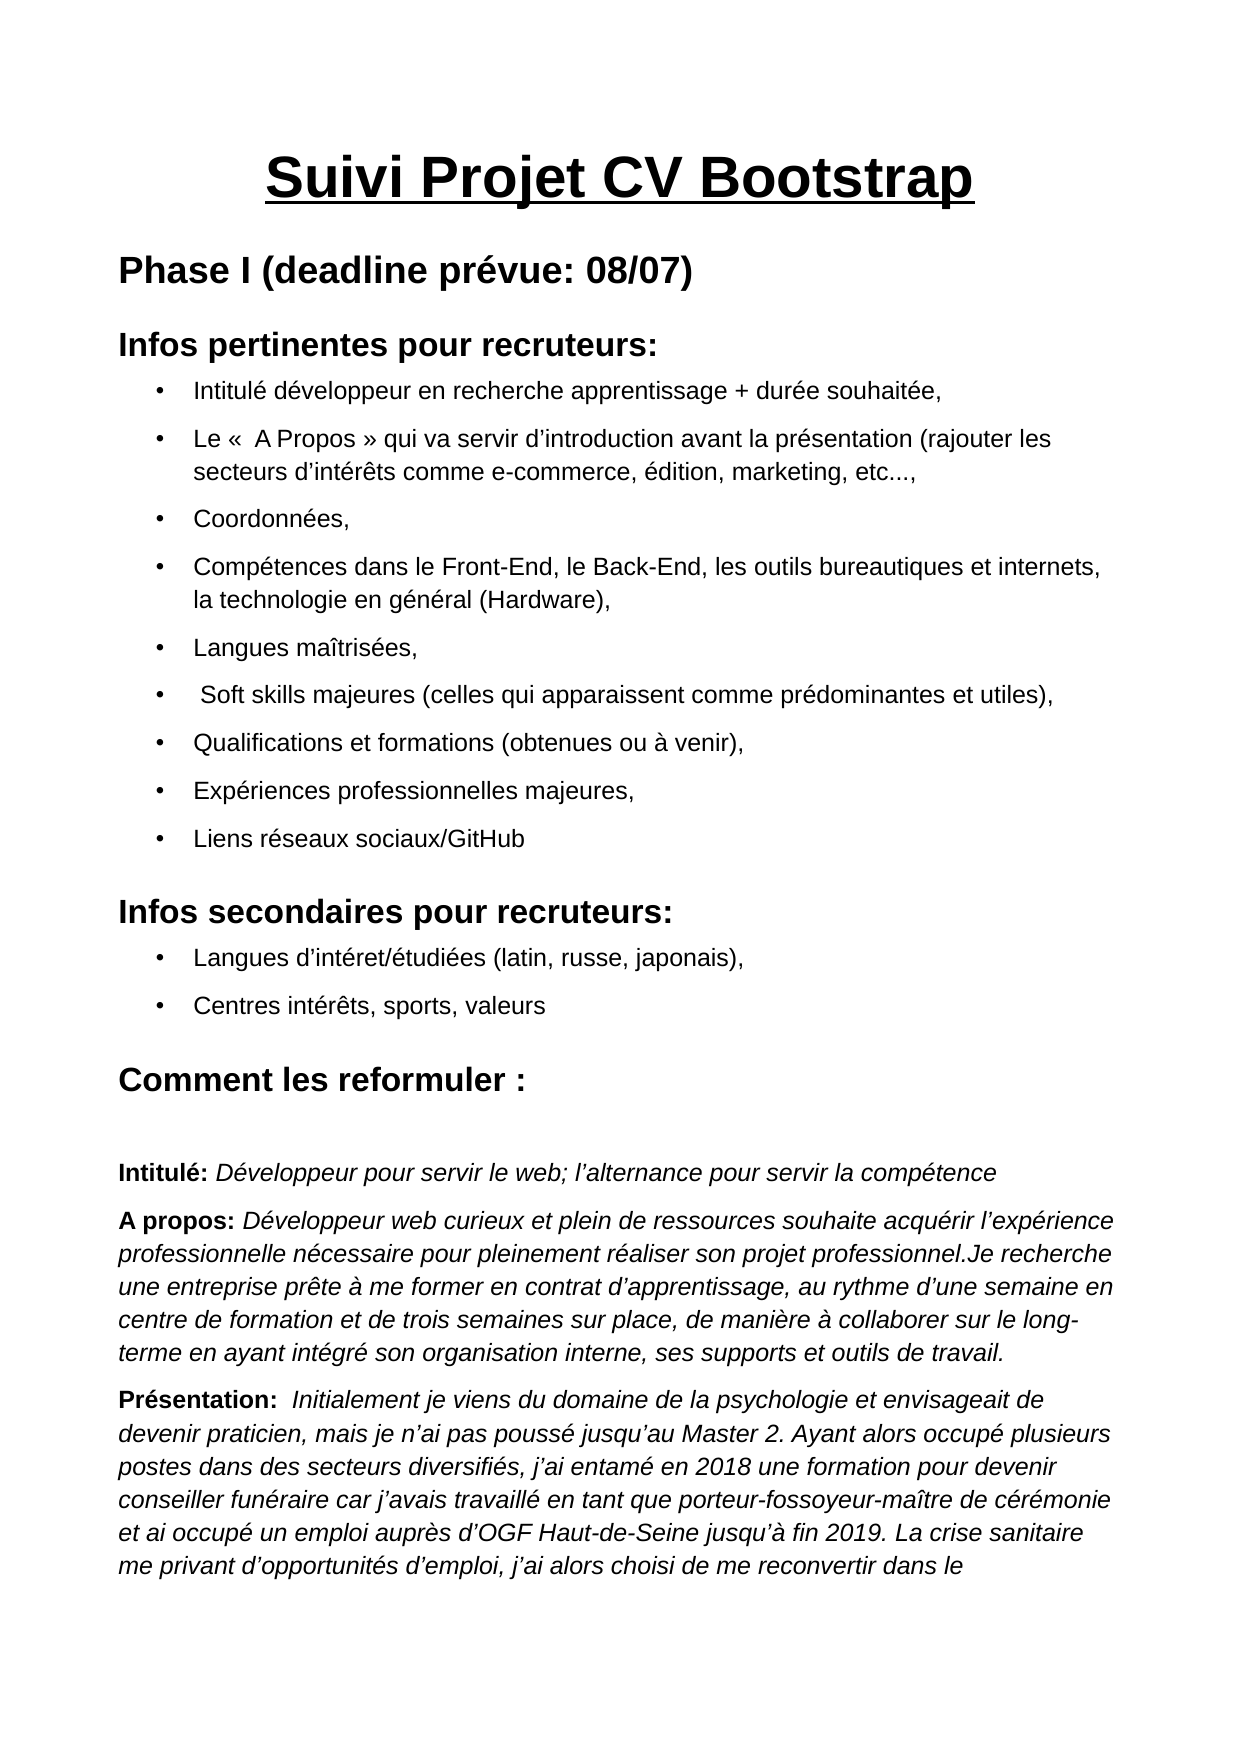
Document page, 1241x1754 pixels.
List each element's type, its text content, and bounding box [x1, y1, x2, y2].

list Liens réseaux sociaux/GitHub [156, 823, 1122, 852]
text Présentation: Initialement je viens du domaine de la psychologie et envisageait de devenir praticien, mais je n’ai pas poussé jusqu’au Master 2. Ayant alors occupé plusieurs postes dans des secteurs diversifiés, j’ai entamé en 2018 une formation pour devenir conseiller funéraire car j’avais travaillé en tant que porteur-fossoyeur-maître de cérémonie et ai occupé un emploi auprès d’OGF Haut-de-Seine jusqu’à fin 2019. La crise sanitaire me privant d’opportunités d’emploi, j’ai alors choisi de me reconvertir dans le [118, 1386, 1122, 1579]
list Intitulé développeur en recherche apprentissage + durée souhaitée, [156, 376, 1122, 405]
list Langues d’intéret/étudiées (latin, russe, japonais), [156, 943, 1122, 972]
list Qualifications et formations (obtenues ou à venir), [156, 728, 1122, 757]
subtitle Infos secondaires pour recruteurs: [118, 892, 1122, 931]
list Expériences professionnelles majeures, [156, 776, 1122, 805]
list Compétences dans le Front-End, le Back-End, les outils bureautiques et internets, la technologie en général (Hardware), [156, 552, 1122, 614]
list Le « A Propos » qui va servir d’introduction avant la présentation (rajouter les secteurs d’intérêts comme e-commerce, édition, marketing, etc..., [156, 423, 1122, 485]
text A propos: Développeur web curieux et plein de ressources souhaite acquérir l’expérience professionnelle nécessaire pour pleinement réaliser son projet professionnel.Je recherche une entreprise prête à me former en contrat d’apprentissage, au rythme d’une semaine en centre de formation et de trois semaines sur place, de manière à collaborer sur le long-terme en ayant intégré son organisation interne, ses supports et outils de travail. [118, 1206, 1122, 1367]
list Langues maîtrisées, [156, 633, 1122, 662]
subtitle Phase I (deadline prévue: 08/07) [118, 248, 1122, 291]
title Suivi Projet CV Bootstrap [118, 143, 1122, 210]
list Centres intérêts, sports, valeurs [156, 991, 1122, 1020]
list Soft skills majeures (celles qui apparaissent comme prédominantes et utiles), [156, 680, 1122, 709]
text Intitulé: Développeur pour servir le web; l’alternance pour servir la compétence [118, 1158, 1122, 1187]
subtitle Infos pertinentes pour recruteurs: [118, 325, 1122, 363]
subtitle Comment les reformuler : [118, 1059, 1122, 1098]
list Coordonnées, [156, 504, 1122, 533]
